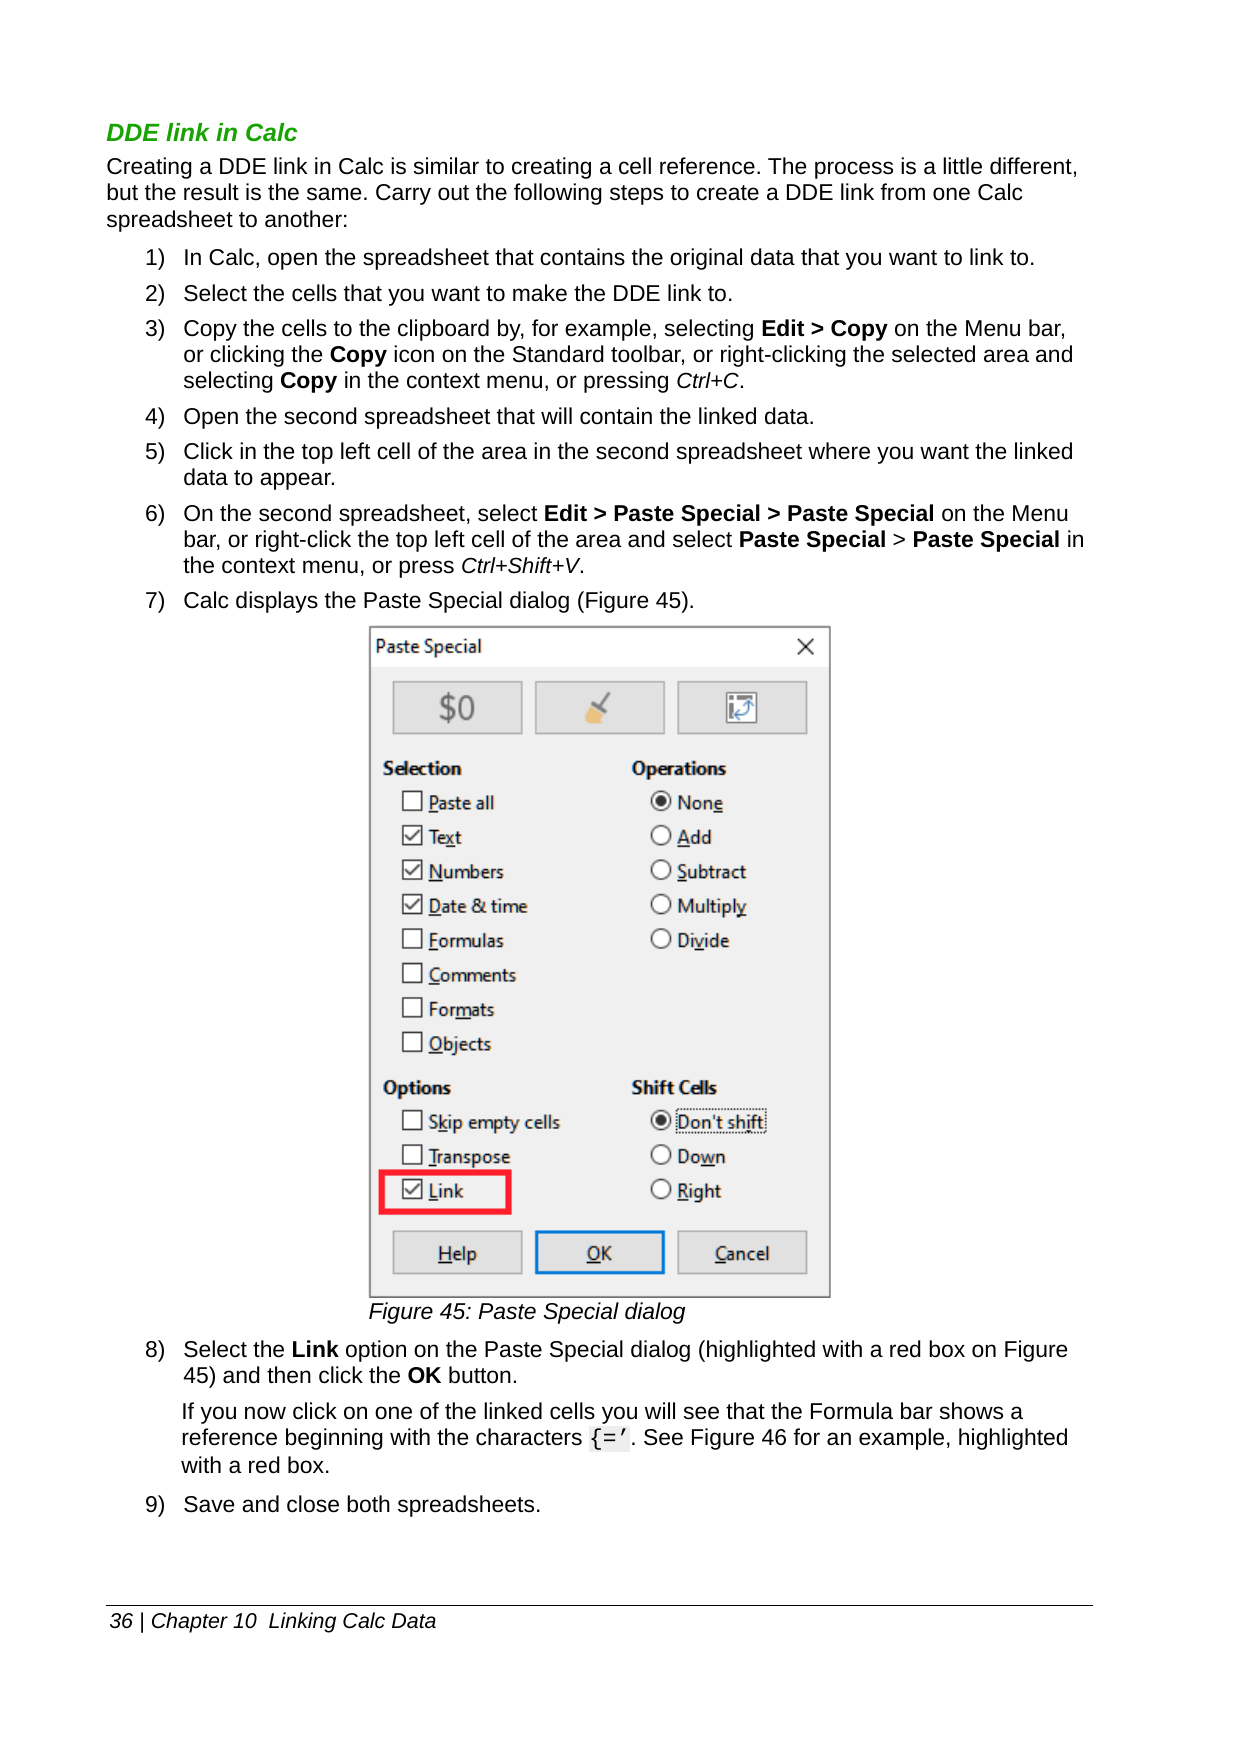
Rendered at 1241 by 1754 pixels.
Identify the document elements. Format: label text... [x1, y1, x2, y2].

list Creating a DDE link in Calc is similar to creating a cell reference. The process is a little different, but the result is the same. Carry out the following steps to create a DDE link from one Calc spreadsheet to another: [106, 153, 1093, 232]
subtitle DDE link in Calc [106, 118, 1093, 147]
picture [368, 625, 831, 1298]
list Click in the top left cell of the area in the second spreadsheet where you want the linked data to appear. [165, 438, 1093, 491]
list In Calc, open the spreadsheet that contains the original data that you want to link to. [165, 244, 1093, 271]
list Save and close both spreadsheets. [165, 1491, 1093, 1517]
list Copy the cells to the clipboard by, for example, selecting Edit > Copy on the Menu bar, or clicking the Copy icon on the Standard toolbar, or right-clicking the selected area and selecting Copy in the context menu, or pressing Ctrl+C. [165, 315, 1093, 394]
list Select the cells that you want to make the DDE link to. [165, 279, 1093, 306]
list Select the Link option on the Paste Special dialog (highlighted with a red box on Figure 45) and then click the OK button. [165, 1336, 1093, 1389]
list Calc displays the Paste Special dialog (Figure 45). [165, 587, 1093, 614]
text Figure 45: Paste Special dialog [368, 1298, 831, 1324]
text If you now click on one of the linked cells you will see that the Formula bar shows a reference beginning with the characters {=’. See Figure 46 for an example, highlighted with a red box. [181, 1398, 1093, 1479]
list On the second spreadsheet, select Edit > Paste Special > Paste Special on the Menu bar, or right-click the top left cell of the area and select Paste Special > Paste Special in the context menu, or press Ctrl+Shift+V. [165, 499, 1093, 578]
list Open the second spreadsheet that will contain the linked data. [165, 403, 1093, 429]
